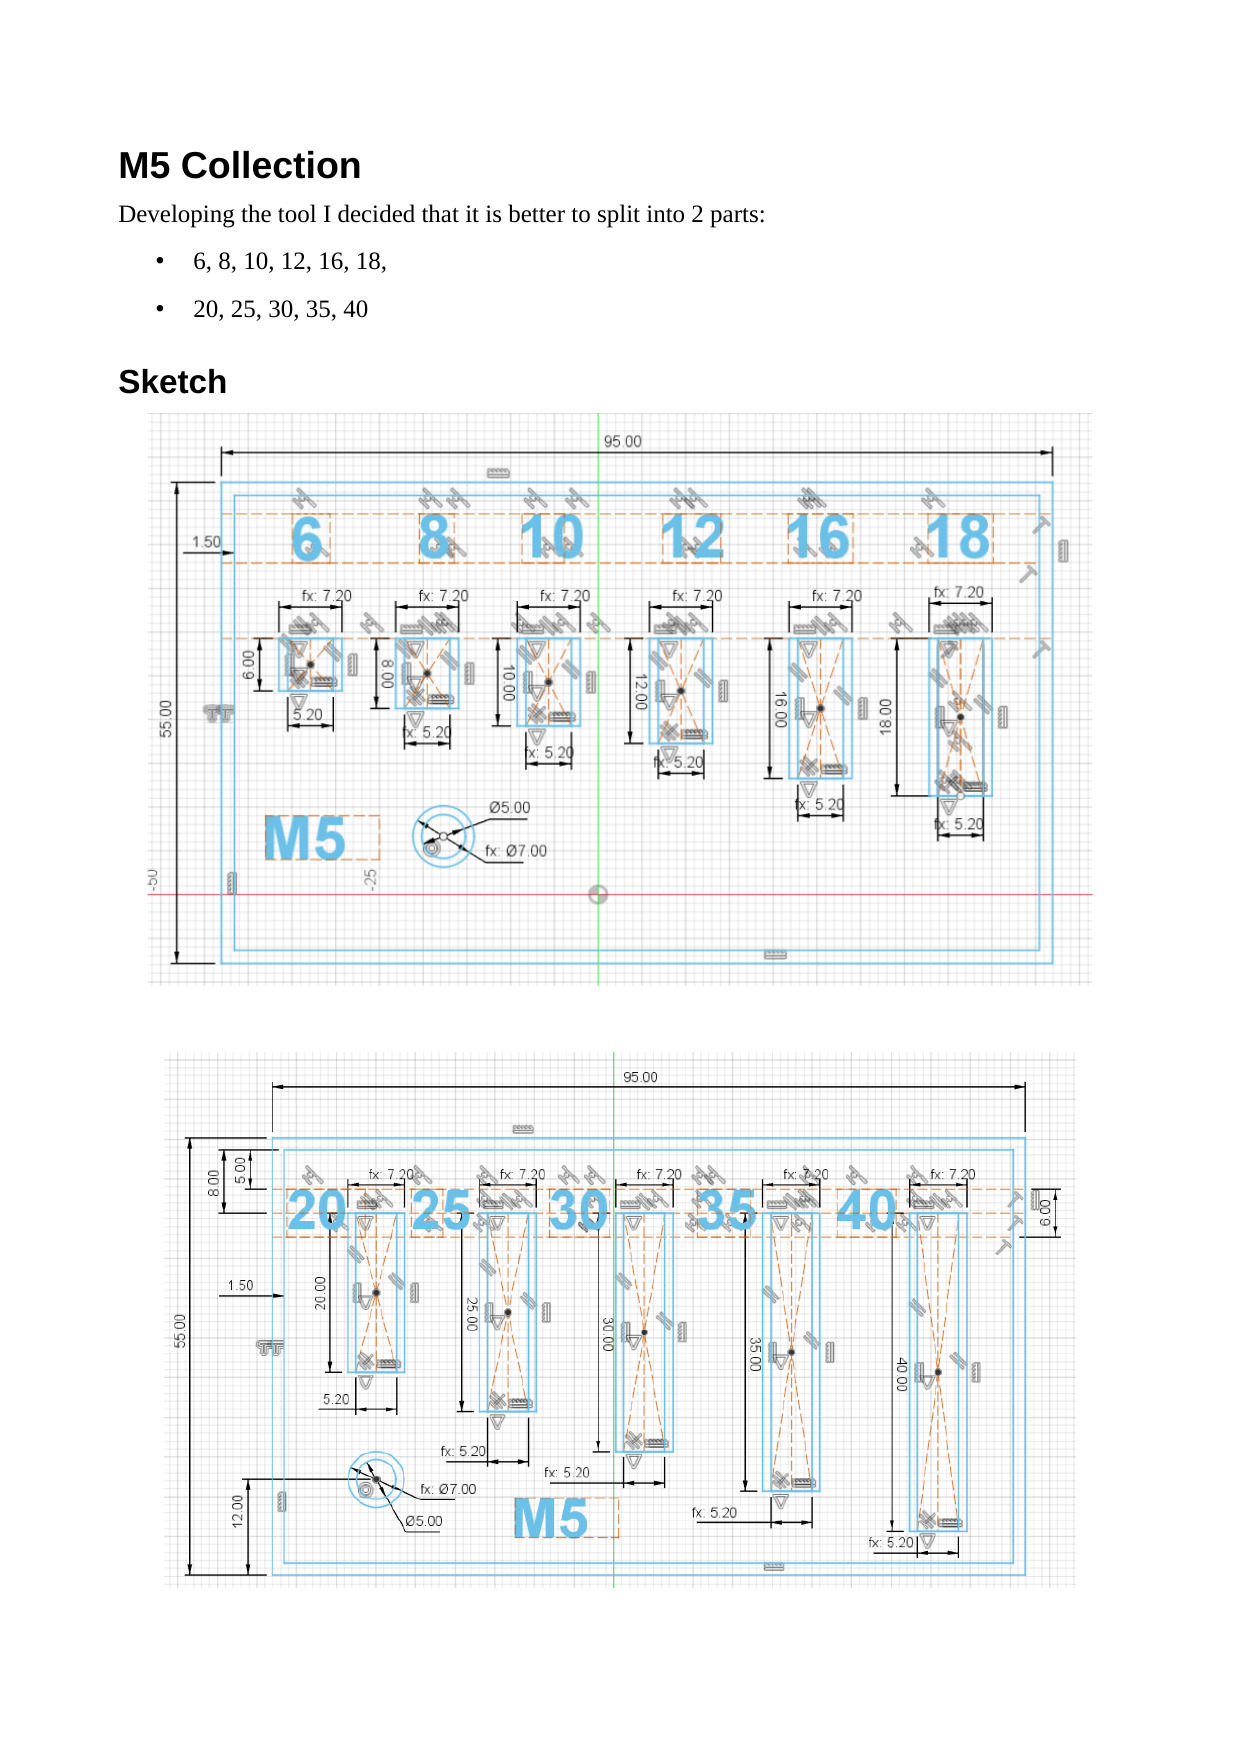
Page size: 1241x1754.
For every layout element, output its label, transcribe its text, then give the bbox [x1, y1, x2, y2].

list 20, 25, 30, 35, 40 [156, 294, 1122, 323]
text Developing the tool I decided that it is better to split into 2 parts: [118, 199, 1122, 227]
picture [164, 1052, 1077, 1588]
picture [147, 413, 1093, 986]
subtitle Sketch [118, 362, 1122, 401]
list 6, 8, 10, 12, 16, 18, [156, 246, 1122, 275]
subtitle M5 Collection [118, 143, 1122, 186]
